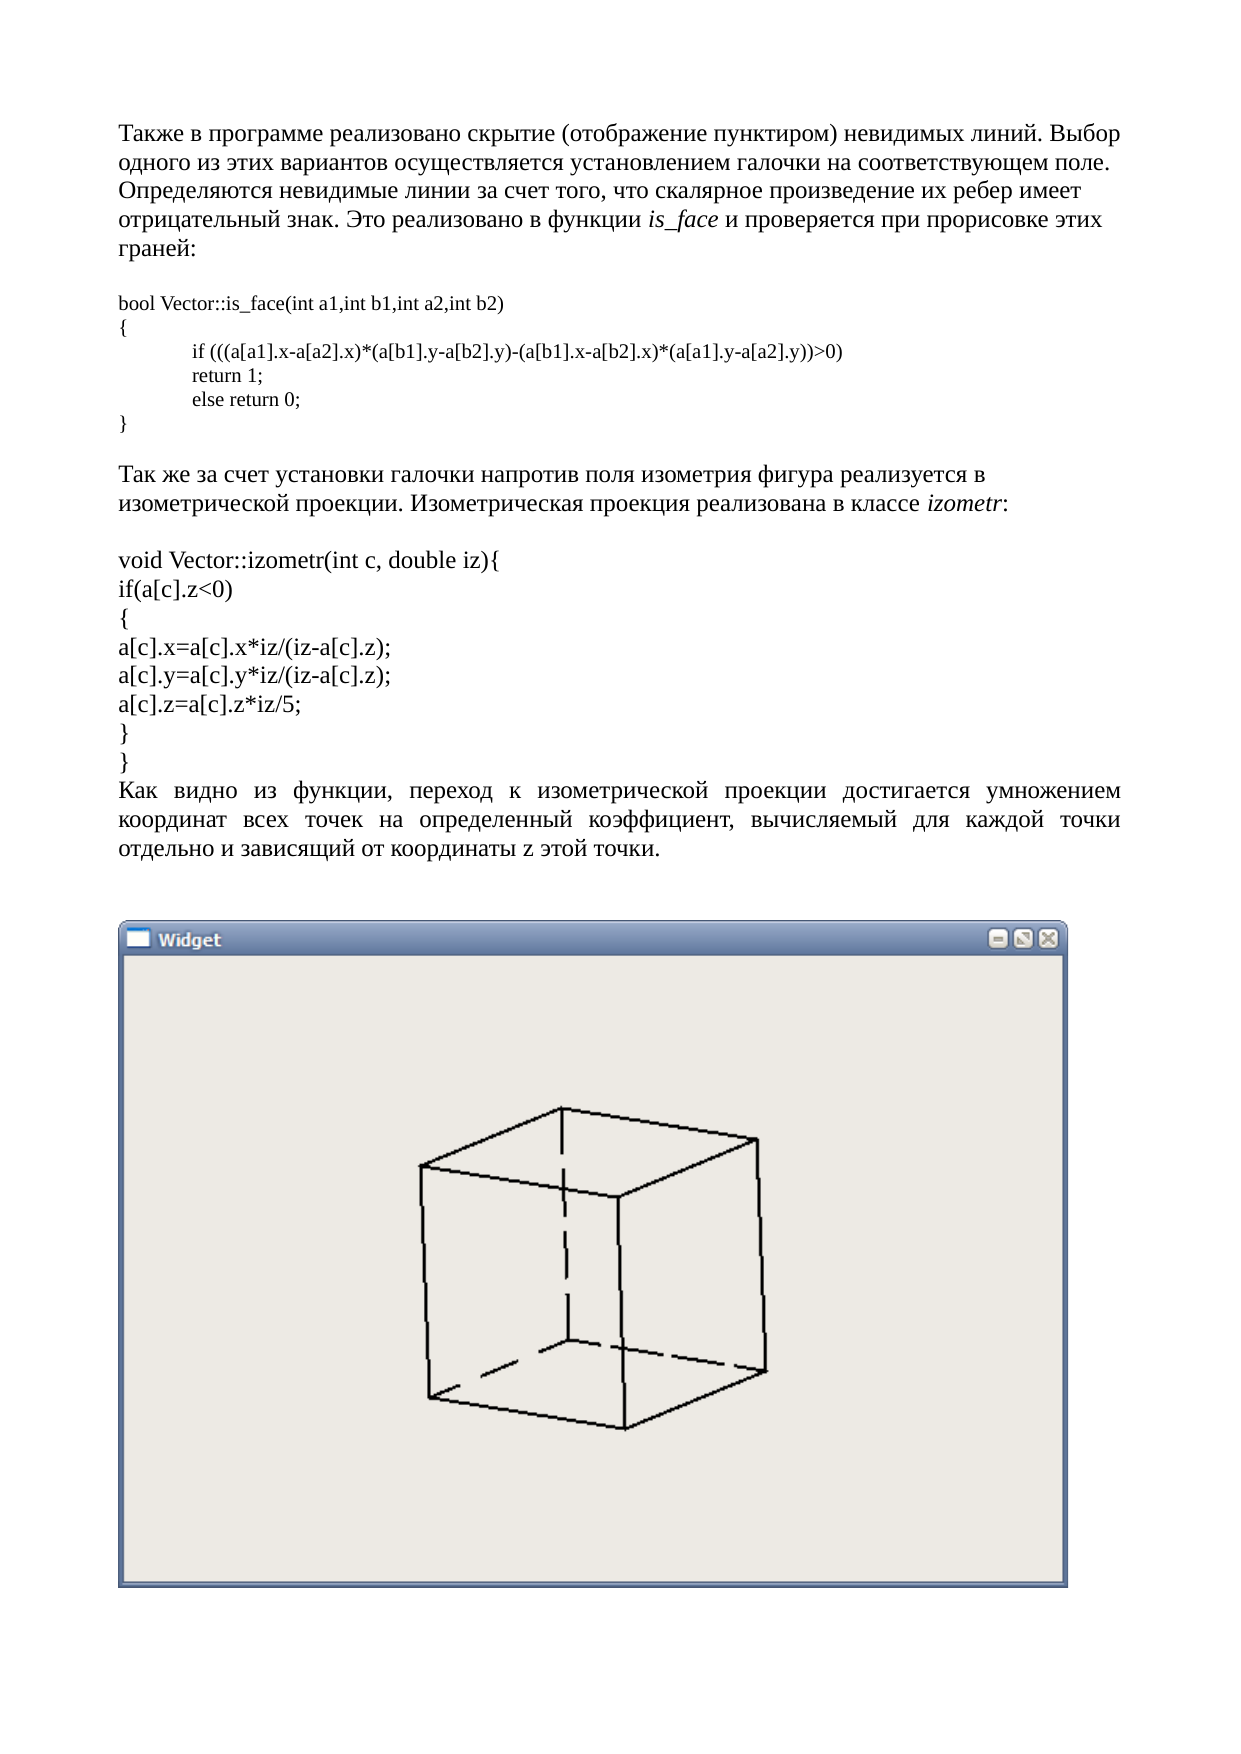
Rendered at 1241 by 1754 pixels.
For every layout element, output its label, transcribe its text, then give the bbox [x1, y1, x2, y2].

text Также в программе реализовано скрытие (отображение пунктиром) невидимых линий. Выбор одного из этих вариантов осуществляется установлением галочки на соответствующем поле. Определяются невидимые линии за счет того, что скалярное произведение их ребер имеет отрицательный знак. Это реализовано в функции is_face и проверяется при прорисовке этих граней: [118, 118, 1122, 262]
text { [118, 603, 1122, 632]
text { [118, 315, 1122, 339]
text } [118, 718, 1122, 747]
text else return 0; [118, 387, 1122, 411]
text if(a[c].z<0) [118, 574, 1122, 603]
text bool Vector::is_face(int a1,int b1,int a2,int b2) [118, 291, 1122, 315]
text a[c].x=a[c].x*iz/(iz-a[c].z); [118, 632, 1122, 660]
text } [118, 411, 1122, 435]
text Так же за счет установки галочки напротив поля изометрия фигура реализуется в изометрической проекции. Изометрическая проекция реализована в классе izometr: [118, 459, 1122, 517]
text if (((a[a1].x-a[a2].x)*(a[b1].y-a[b2].y)-(a[b1].x-a[b2].x)*(a[a1].y-a[a2].y))>0) [118, 339, 1122, 363]
text a[c].y=a[c].y*iz/(iz-a[c].z); [118, 660, 1122, 689]
text a[c].z=a[c].z*iz/5; [118, 689, 1122, 718]
text } [118, 747, 1122, 775]
text Как видно из функции, переход к изометрической проекции достигается умножением координат всех точек на определенный коэффициент, вычисляемый для каждой точки отдельно и зависящий от координаты z этой точки. [118, 775, 1122, 862]
text void Vector::izometr(int c, double iz){ [118, 545, 1122, 574]
picture [118, 920, 1069, 1588]
text return 1; [118, 363, 1122, 387]
